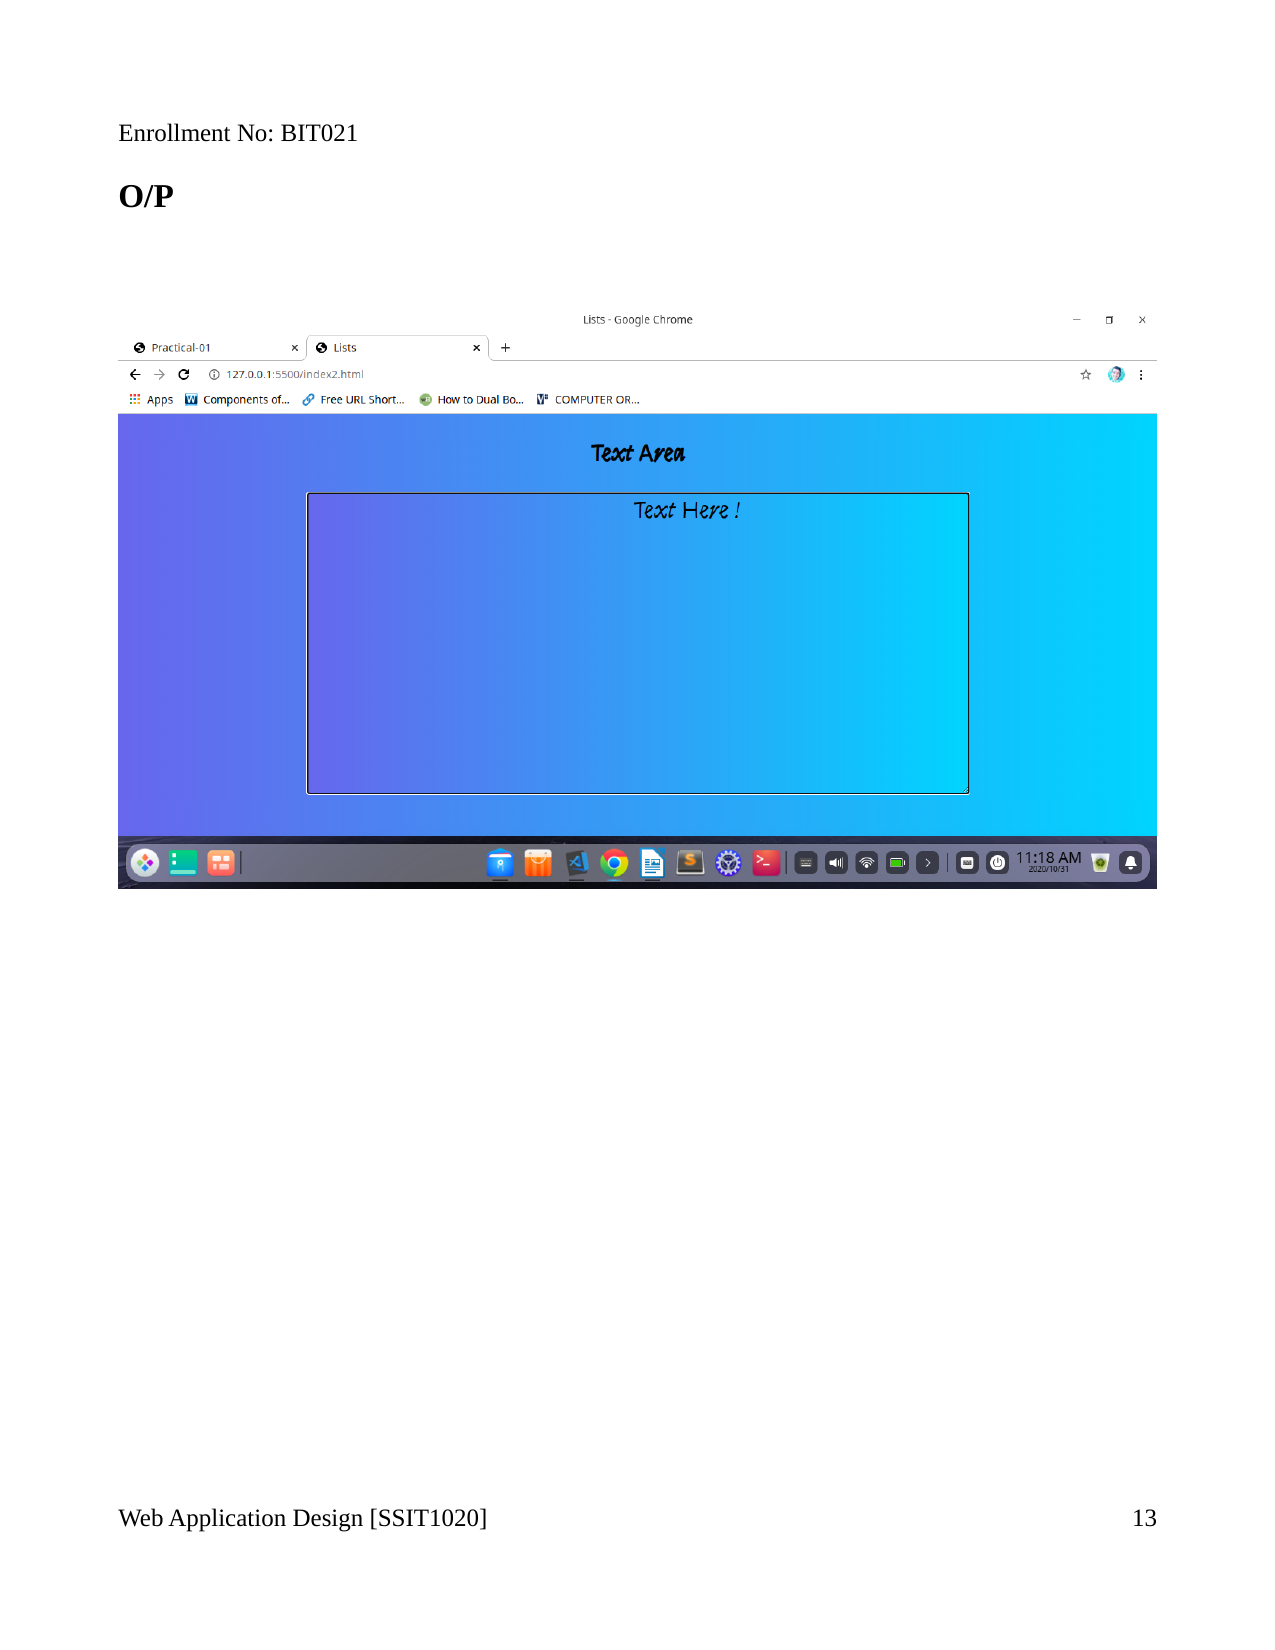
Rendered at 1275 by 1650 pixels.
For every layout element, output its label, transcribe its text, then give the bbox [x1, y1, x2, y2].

picture [118, 304, 1157, 889]
text O/P [118, 176, 1157, 215]
